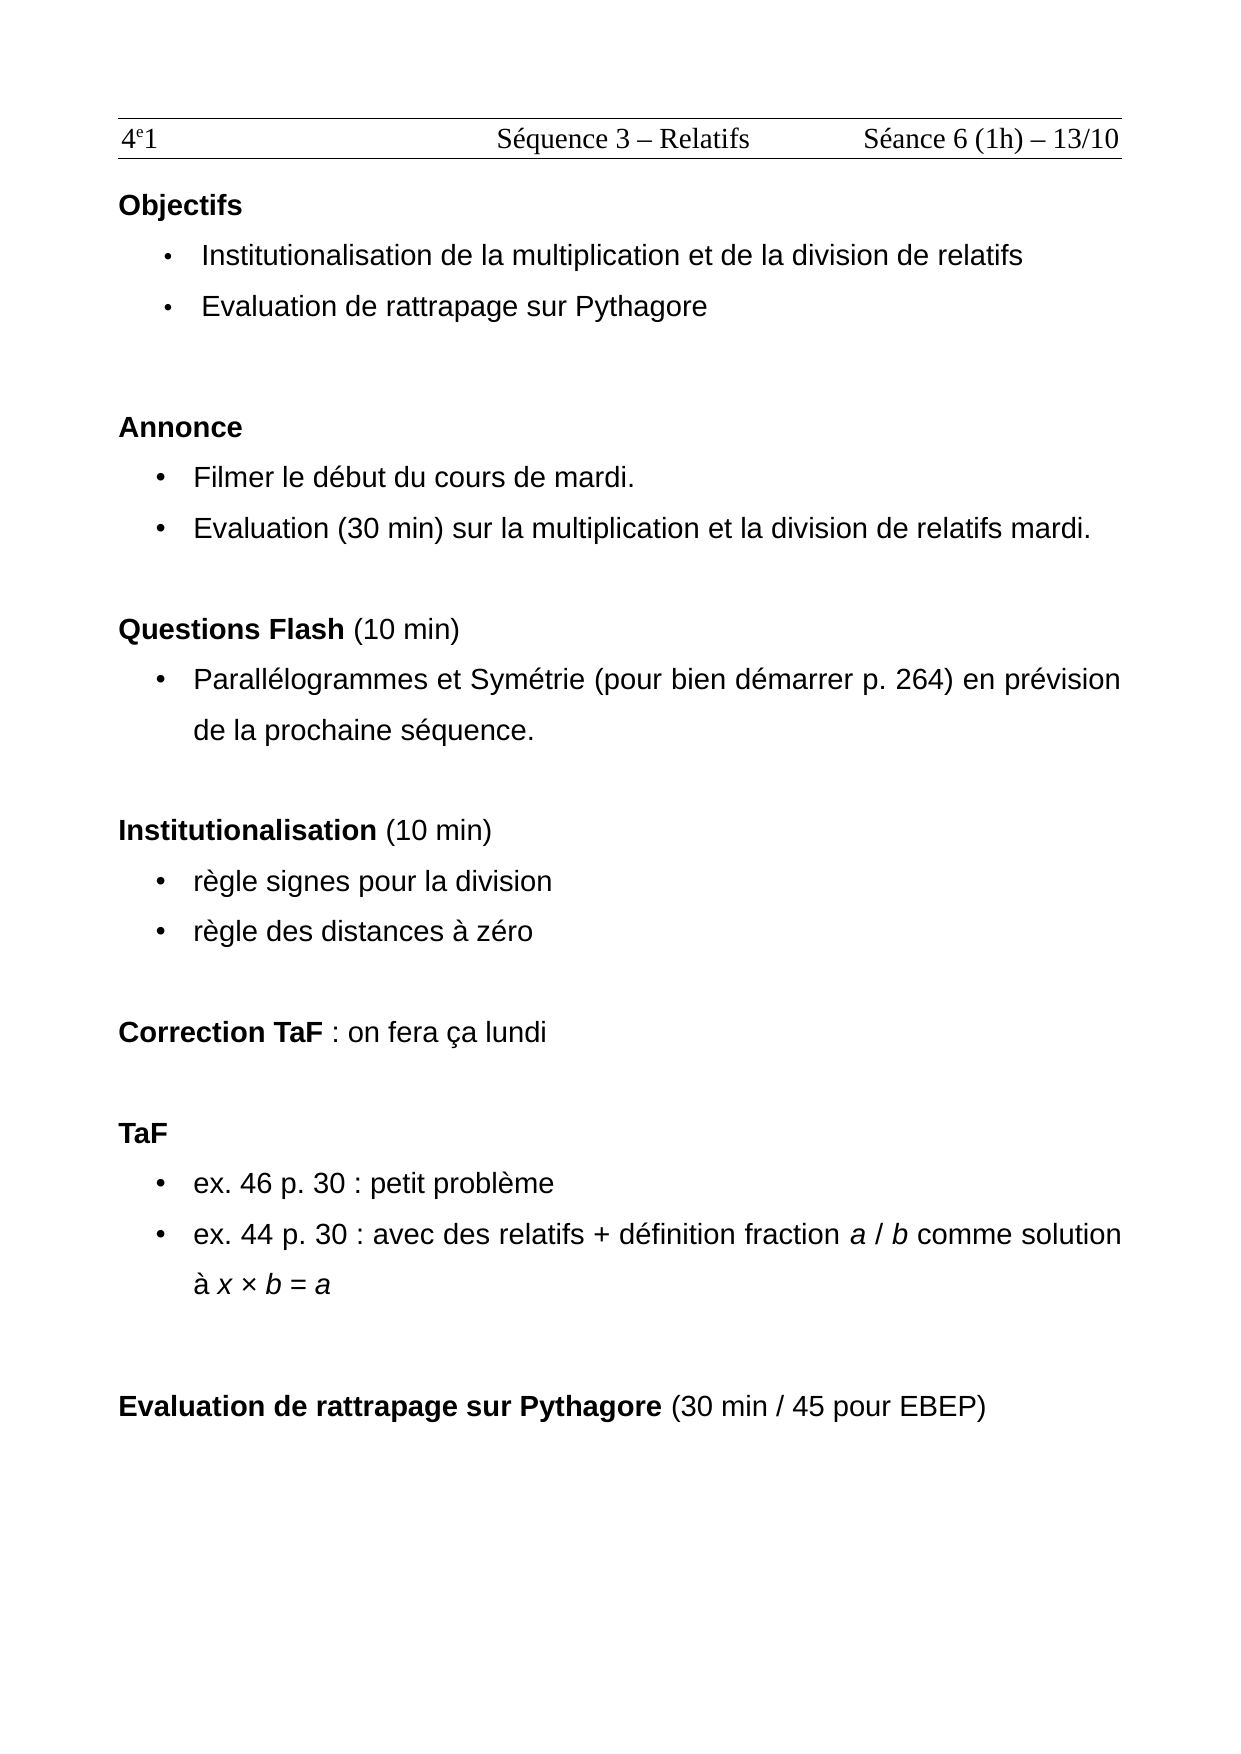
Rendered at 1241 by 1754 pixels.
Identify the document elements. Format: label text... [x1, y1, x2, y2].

list Filmer le début du cours de mardi. [156, 460, 1122, 494]
text Institutionalisation (10 min) [118, 813, 1122, 847]
text Objectifs [118, 188, 1122, 221]
list ex. 46 p. 30 : petit problème [156, 1166, 1122, 1200]
list règle des distances à zéro [156, 914, 1122, 948]
list règle signes pour la division [156, 863, 1122, 897]
list ex. 44 p. 30 : avec des relatifs + définition fraction a / b comme solution à x × b = a [156, 1217, 1122, 1301]
list Evaluation de rattrapage sur Pythagore [163, 288, 1122, 322]
list Evaluation (30 min) sur la multiplication et la division de relatifs mardi. [156, 511, 1122, 544]
text Correction TaF : on fera ça lundi [118, 1015, 1122, 1049]
text Questions Flash (10 min) [118, 612, 1122, 645]
list Parallélogrammes et Symétrie (pour bien démarrer p. 264) en prévision de la prochaine séquence. [156, 662, 1122, 746]
list Institutionalisation de la multiplication et de la division de relatifs [163, 238, 1122, 272]
text TaF [118, 1116, 1122, 1149]
text Evaluation de rattrapage sur Pythagore (30 min / 45 pour EBEP) [118, 1388, 1122, 1422]
text Annonce [118, 410, 1122, 443]
